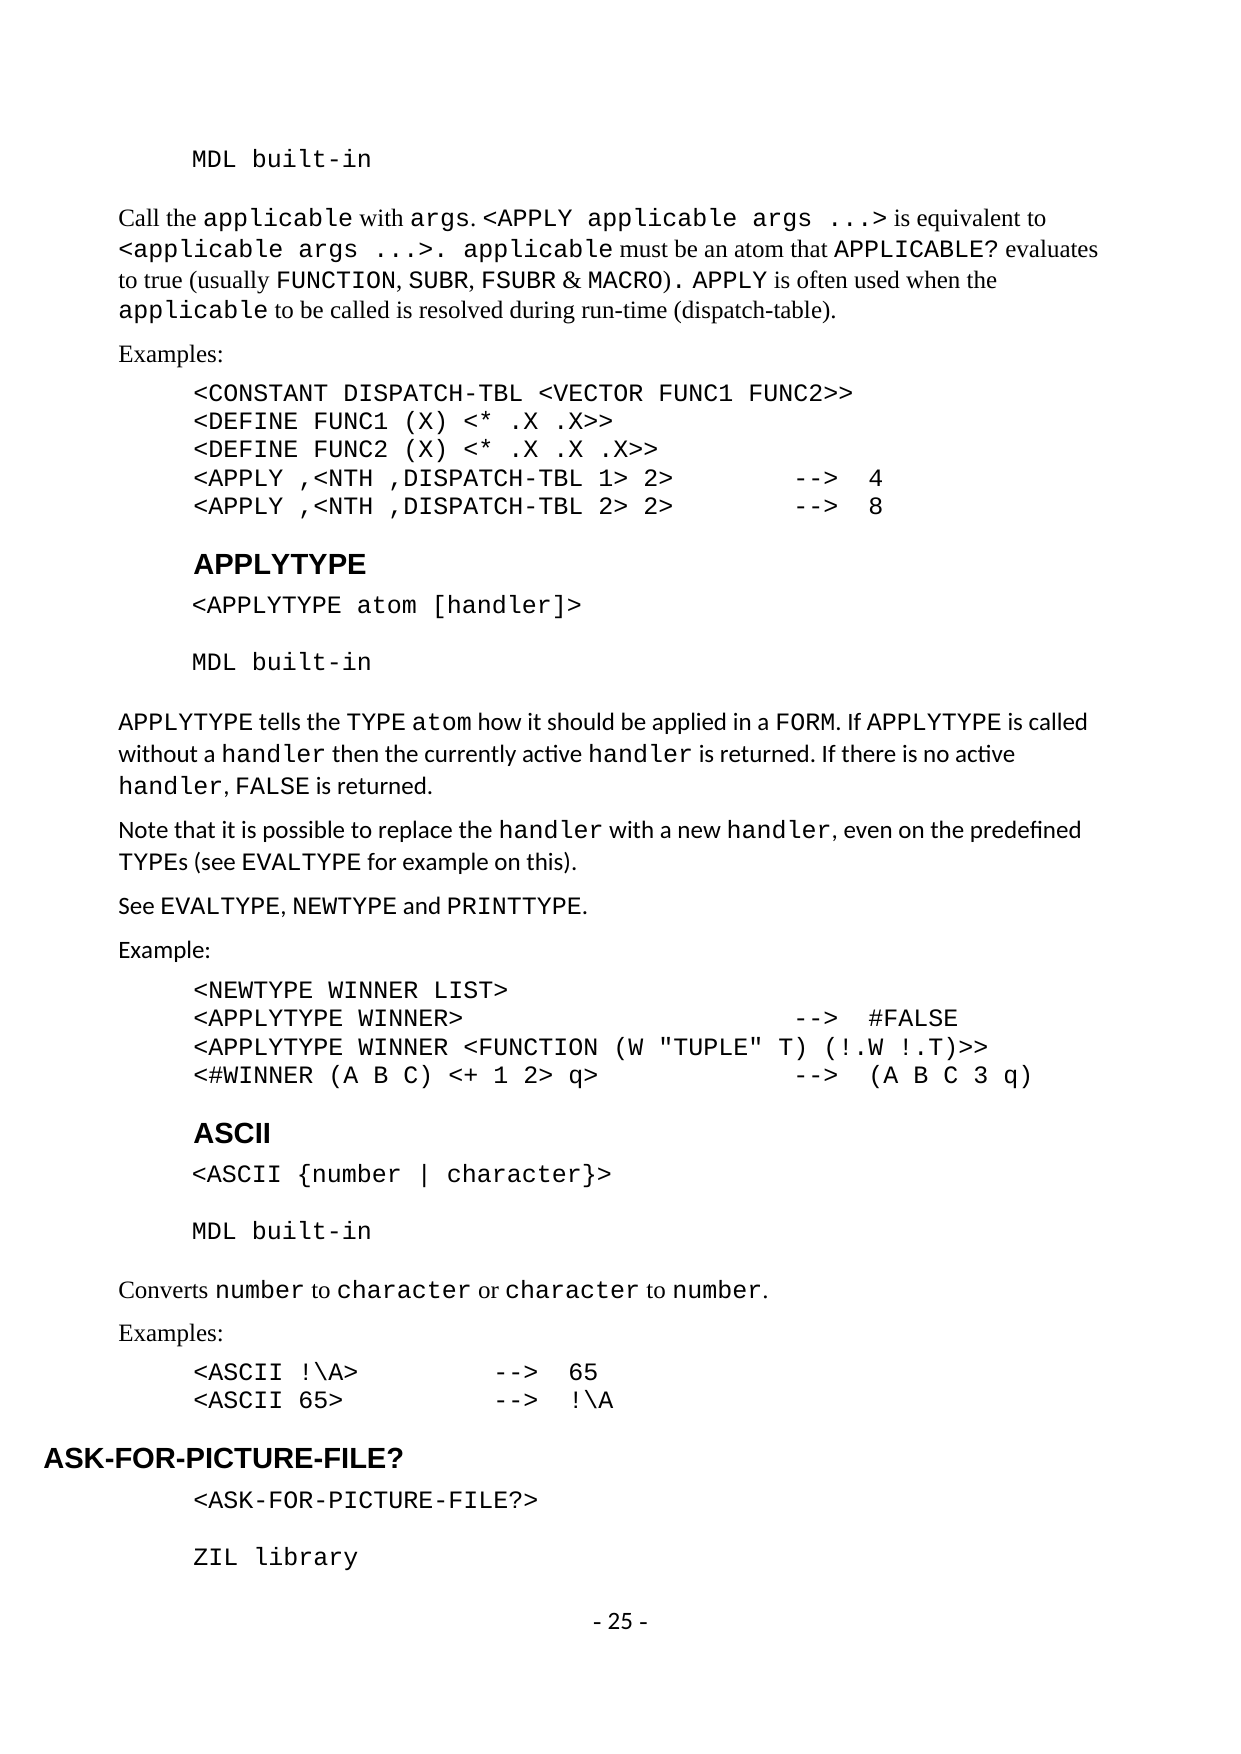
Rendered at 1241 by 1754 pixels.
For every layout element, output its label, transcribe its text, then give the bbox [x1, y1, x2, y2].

list ZIL library [118, 1544, 1122, 1573]
text <ASCII 65> --> !\A [118, 1388, 1122, 1416]
text <APPLYTYPE atom [handler]> [192, 593, 1122, 621]
text <NEWTYPE WINNER LIST> <APPLYTYPE WINNER> --> #FALSE <APPLYTYPE WINNER <FUNCTION (W "TUPLE" T) (!.W !.T)>> <#WINNER (A B C) <+ 1 2> q> --> (A B C 3 q) [193, 977, 1122, 1091]
text Call the applicable with args. <APPLY applicable args ...> is equivalent to <applicable args ...>. applicable must be an atom that APPLICABLE? evaluates to true (usually FUNCTION, SUBR, FSUBR & MACRO). APPLY is often used when the applicable to be called is resolved during run-time (dispatch-table). [118, 203, 1122, 326]
text APPLYTYPE tells the TYPE atom how it should be applied in a FORM. If APPLYTYPE is called without a handler then the currently active handler is returned. If there is no active handler, FALSE is returned. [118, 706, 1122, 802]
text Note that it is possible to replace the handler with a new handler, even on the predefined TYPEs (see EVALTYPE for example on this). [118, 814, 1122, 878]
text MDL built-in [192, 146, 1122, 175]
text Examples: [118, 339, 1122, 368]
text <CONSTANT DISPATCH-TBL <VECTOR FUNC1 FUNC2>> <DEFINE FUNC1 (X) <* .X .X>> <DEFINE FUNC2 (X) <* .X .X .X>> <APPLY ,<NTH ,DISPATCH-TBL 1> 2> --> 4 <APPLY ,<NTH ,DISPATCH-TBL 2> 2> --> 8 [118, 380, 1122, 522]
text MDL built-in [192, 649, 1122, 678]
subtitle APPLYTYPE [118, 547, 1122, 580]
subtitle ASCII [118, 1116, 1122, 1149]
text Converts number to character or character to number. [118, 1275, 1122, 1306]
text Examples: [118, 1318, 1122, 1347]
text <ASCII !\A> --> 65 [118, 1360, 1122, 1388]
subtitle ASK-FOR-PICTURE-FILE? [43, 1441, 1122, 1475]
list <ASK-FOR-PICTURE-FILE?> [118, 1487, 1122, 1516]
text MDL built-in [192, 1218, 1122, 1247]
text See EVALTYPE, NEWTYPE and PRINTTYPE. [118, 890, 1122, 922]
text Example: [118, 934, 1122, 965]
text <ASCII {number | character}> [192, 1162, 1122, 1190]
